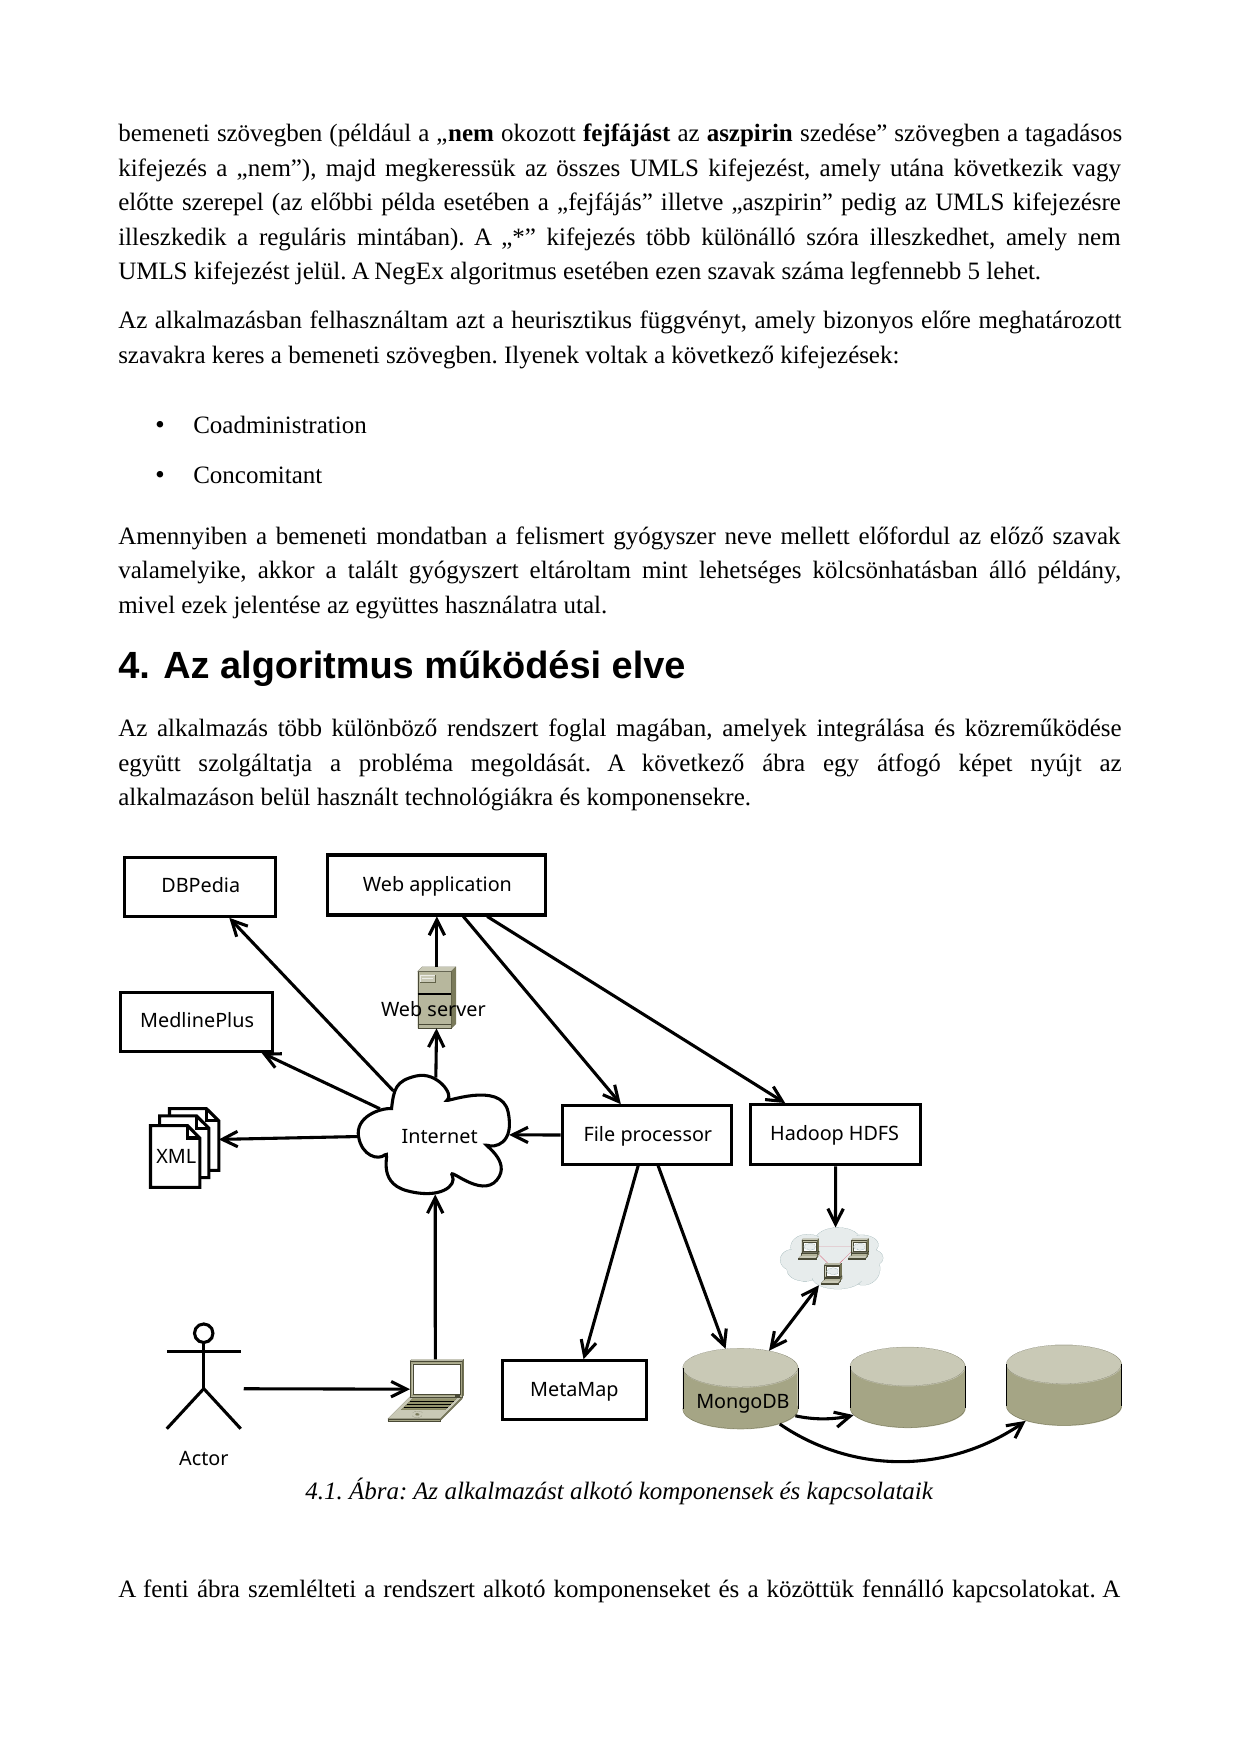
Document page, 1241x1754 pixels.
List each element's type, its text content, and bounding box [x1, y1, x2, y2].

title Az alkalmazásban felhasználtam azt a heurisztikus függvényt, amely bizonyos előre meghatározott szavakra keres a bemeneti szövegben. Ilyenek voltak a következő kifejezések: [118, 306, 1122, 369]
subtitle Az algoritmus működési elve [118, 662, 266, 683]
title bemeneti szövegben (például a „nem okozott fejfájást az aszpirin szedése” szövegben a tagadásos kifejezés a „nem”), majd megkeressük az összes UMLS kifejezést, amely utána következik vagy előtte szerepel (az előbbi példa esetében a „fejfájás” illetve „aszpirin” pedig az UMLS kifejezésre illeszkedik a reguláris mintában). A „*” kifejezés több különálló szóra illeszkedhet, amely nem UMLS kifejezést jelül. A NegEx algoritmus esetében ezen szavak száma legfennebb 5 lehet. [118, 118, 1122, 285]
title A fenti ábra szemlélteti a rendszert alkotó komponenseket és a közöttük fennálló kapcsolatokat. A [118, 1574, 1122, 1603]
title Amennyiben a bemeneti mondatban a felismert gyógyszer neve mellett előfordul az előző szavak valamelyike, akkor a talált gyógyszert eltároltam mint lehetséges kölcsönhatásban álló példány, mivel ezek jelentése az együttes használatra utal. [118, 521, 1122, 619]
list Concomitant [156, 455, 1122, 491]
text 4.1. Ábra: Az alkalmazást alkotó komponensek és kapcsolataik [118, 844, 1122, 1504]
subtitle Az algoritmus működési elve [270, 662, 1122, 683]
list Coadministration [156, 404, 1122, 441]
text Az alkalmazás több különböző rendszert foglal magában, amelyek integrálása és közreműködése együtt szolgáltatja a probléma megoldását. A következő ábra egy átfogó képet nyújt az alkalmazáson belül használt technológiákra és komponensekre. [118, 713, 1122, 811]
